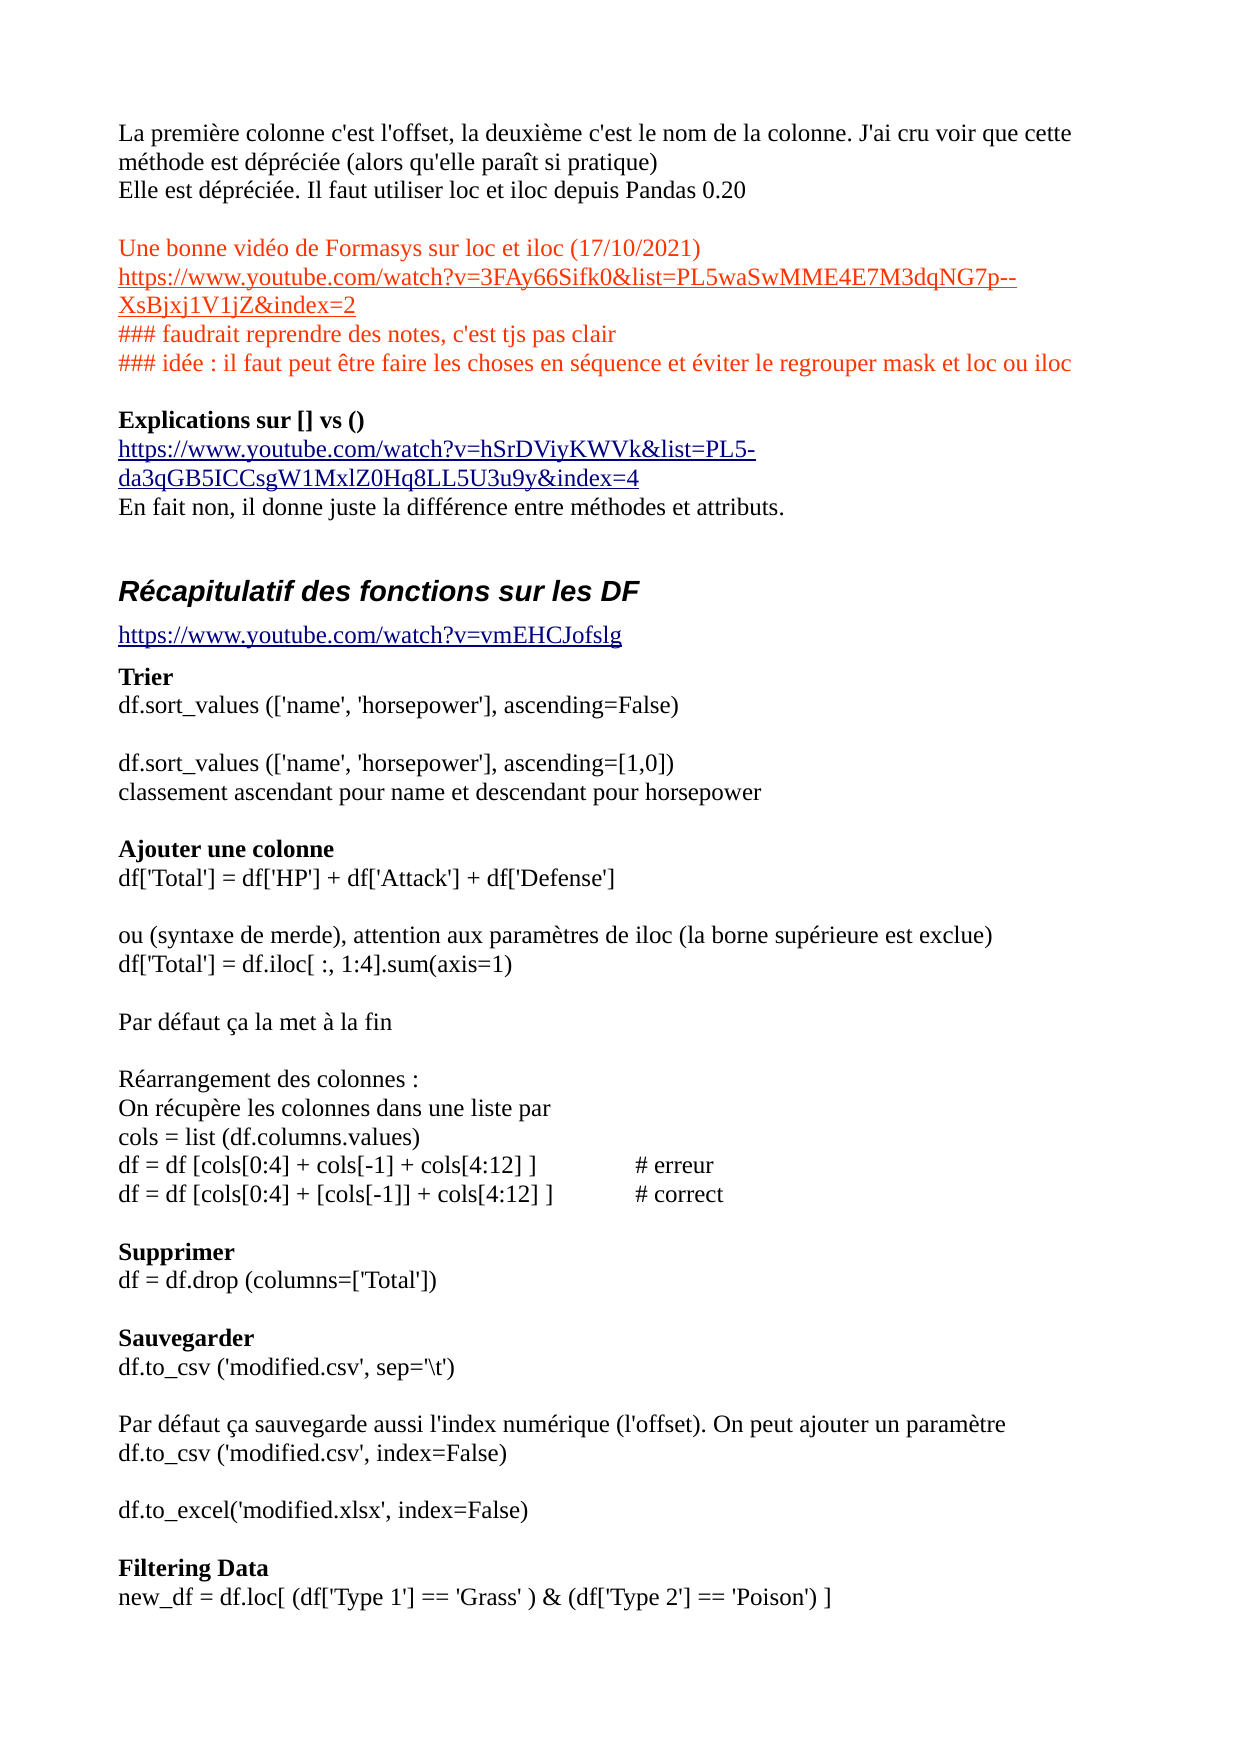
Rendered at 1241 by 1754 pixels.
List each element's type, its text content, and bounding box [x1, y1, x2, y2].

text df = df [cols[0:4] + [cols[-1]] + cols[4:12] ] # correct [118, 1179, 1122, 1208]
text Sauvegarder [118, 1323, 1122, 1352]
text ### faudrait reprendre des notes, c'est tjs pas clair [118, 319, 1122, 348]
text classement ascendant pour name et descendant pour horsepower [118, 777, 1122, 805]
text En fait non, il donne juste la différence entre méthodes et attributs. [118, 492, 1122, 521]
text Filtering Data [118, 1553, 1122, 1582]
text Réarrangement des colonnes : [118, 1064, 1122, 1093]
text Trier [118, 662, 1122, 690]
text https://www.youtube.com/watch?v=hSrDViyKWVk&list=PL5-da3qGB5ICCsgW1MxlZ0Hq8LL5U3u9y&index=4 [118, 434, 1122, 492]
text https://www.youtube.com/watch?v=3FAy66Sifk0&list=PL5waSwMME4E7M3dqNG7p--XsBjxj1V1jZ&index=2 [118, 262, 1122, 319]
text df['Total'] = df.iloc[ :, 1:4].sum(axis=1) [118, 949, 1122, 978]
text Par défaut ça la met à la fin [118, 1007, 1122, 1035]
text df.to_csv ('modified.csv', sep='\t') [118, 1352, 1122, 1380]
text Ajouter une colonne [118, 834, 1122, 863]
text df = df.drop (columns=['Total']) [118, 1265, 1122, 1294]
text Explications sur [] vs () [118, 406, 1122, 434]
text Par défaut ça sauvegarde aussi l'index numérique (l'offset). On peut ajouter un paramètre [118, 1409, 1122, 1438]
text cols = list (df.columns.values) [118, 1122, 1122, 1150]
text df.to_csv ('modified.csv', index=False) [118, 1438, 1122, 1467]
text La première colonne c'est l'offset, la deuxième c'est le nom de la colonne. J'ai cru voir que cette méthode est dépréciée (alors qu'elle paraît si pratique) [118, 118, 1122, 176]
text Supprimer [118, 1237, 1122, 1265]
text new_df = df.loc[ (df['Type 1'] == 'Grass' ) & (df['Type 2'] == 'Poison') ] [118, 1582, 1122, 1610]
text https://www.youtube.com/watch?v=vmEHCJofslg [118, 620, 1122, 649]
text Elle est dépréciée. Il faut utiliser loc et iloc depuis Pandas 0.20 [118, 176, 1122, 204]
text df.sort_values (['name', 'horsepower'], ascending=False) [118, 690, 1122, 719]
text Une bonne vidéo de Formasys sur loc et iloc (17/10/2021) [118, 233, 1122, 262]
text df.sort_values (['name', 'horsepower'], ascending=[1,0]) [118, 748, 1122, 777]
subtitle Récapitulatif des fonctions sur les DF [118, 574, 1122, 608]
text On récupère les colonnes dans une liste par [118, 1093, 1122, 1122]
text df['Total'] = df['HP'] + df['Attack'] + df['Defense'] [118, 863, 1122, 892]
text ### idée : il faut peut être faire les choses en séquence et éviter le regrouper mask et loc ou iloc [118, 348, 1122, 377]
text df = df [cols[0:4] + cols[-1] + cols[4:12] ] # erreur [118, 1150, 1122, 1179]
text df.to_excel('modified.xlsx', index=False) [118, 1495, 1122, 1524]
text ou (syntaxe de merde), attention aux paramètres de iloc (la borne supérieure est exclue) [118, 920, 1122, 949]
